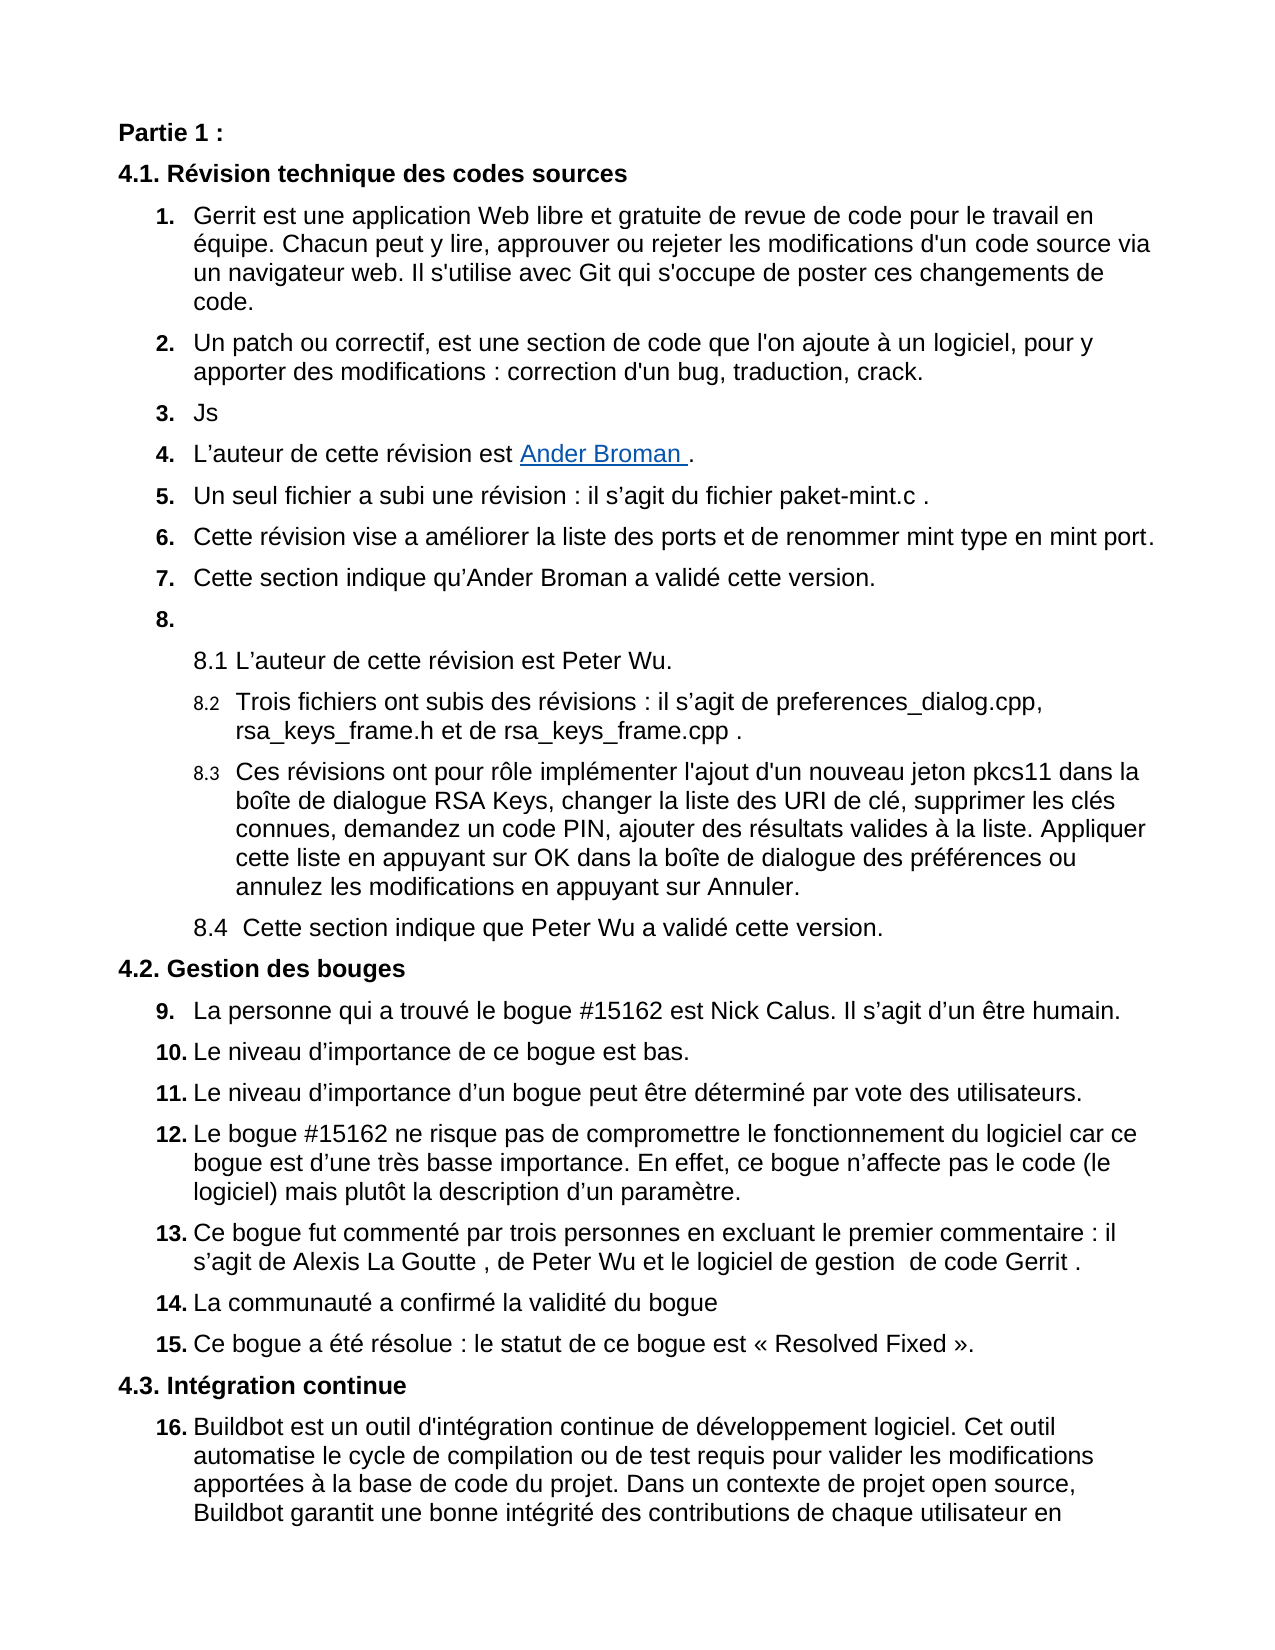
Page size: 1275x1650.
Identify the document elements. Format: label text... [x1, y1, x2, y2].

list Un patch ou correctif, est une section de code que l'on ajoute à un logiciel, pour y apporter des modifications : correction d'un bug, traduction, crack. [156, 328, 1157, 386]
list Trois fichiers ont subis des révisions : il s’agit de preferences_dialog.cpp, rsa_keys_frame.h et de rsa_keys_frame.cpp . [193, 687, 1157, 744]
list Cette section indique qu’Ander Broman a validé cette version. [156, 563, 1157, 592]
list Le bogue #15162 ne risque pas de compromettre le fonctionnement du logiciel car ce bogue est d’une très basse importance. En effet, ce bogue n’affecte pas le code (le logiciel) mais plutôt la description d’un paramètre. [156, 1119, 1157, 1206]
list Le niveau d’importance de ce bogue est bas. [156, 1037, 1157, 1066]
list L’auteur de cette révision est Ander Broman . [156, 439, 1157, 468]
list La communauté a confirmé la validité du bogue [156, 1288, 1157, 1317]
list L’auteur de cette révision est Peter Wu. [193, 646, 1157, 674]
list Ce bogue a été résolue : le statut de ce bogue est « Resolved Fixed ». [156, 1329, 1157, 1358]
list Cette révision vise a améliorer la liste des ports et de renommer mint type en mint port. [156, 522, 1157, 551]
list Le niveau d’importance d’un bogue peut être déterminé par vote des utilisateurs. [156, 1078, 1157, 1107]
list Js [156, 398, 1157, 427]
list La personne qui a trouvé le bogue #15162 est Nick Calus. Il s’agit d’un être humain. [156, 996, 1157, 1024]
list Un seul fichier a subi une révision : il s’agit du fichier paket-mint.c . [156, 481, 1157, 509]
list Ces révisions ont pour rôle implémenter l'ajout d'un nouveau jeton pkcs11 dans la boîte de dialogue RSA Keys, changer la liste des URI de clé, supprimer les clés connues, demandez un code PIN, ajouter des résultats valides à la liste. Appliquer cette liste en appuyant sur OK dans la boîte de dialogue des préférences ou annulez les modifications en appuyant sur Annuler. [193, 757, 1157, 901]
text 4.3. Intégration continue [118, 1371, 1157, 1399]
list Gerrit est une application Web libre et gratuite de revue de code pour le travail en équipe. Chacun peut y lire, approuver ou rejeter les modifications d'un code source via un navigateur web. Il s'utilise avec Git qui s'occupe de poster ces changements de code. [156, 201, 1157, 316]
list Cette section indique que Peter Wu a validé cette version. [193, 913, 1157, 942]
text 4.1. Révision technique des codes sources [118, 159, 1157, 188]
list Buildbot est un outil d'intégration continue de développement logiciel. Cet outil automatise le cycle de compilation ou de test requis pour valider les modifications apportées à la base de code du projet. Dans un contexte de projet open source, Buildbot garantit une bonne intégrité des contributions de chaque utilisateur en [156, 1412, 1157, 1527]
text 4.2. Gestion des bouges [118, 954, 1157, 983]
text Partie 1 : [118, 118, 1157, 147]
list Ce bogue fut commenté par trois personnes en excluant le premier commentaire : il s’agit de Alexis La Goutte , de Peter Wu et le logiciel de gestion de code Gerrit . [156, 1218, 1157, 1276]
